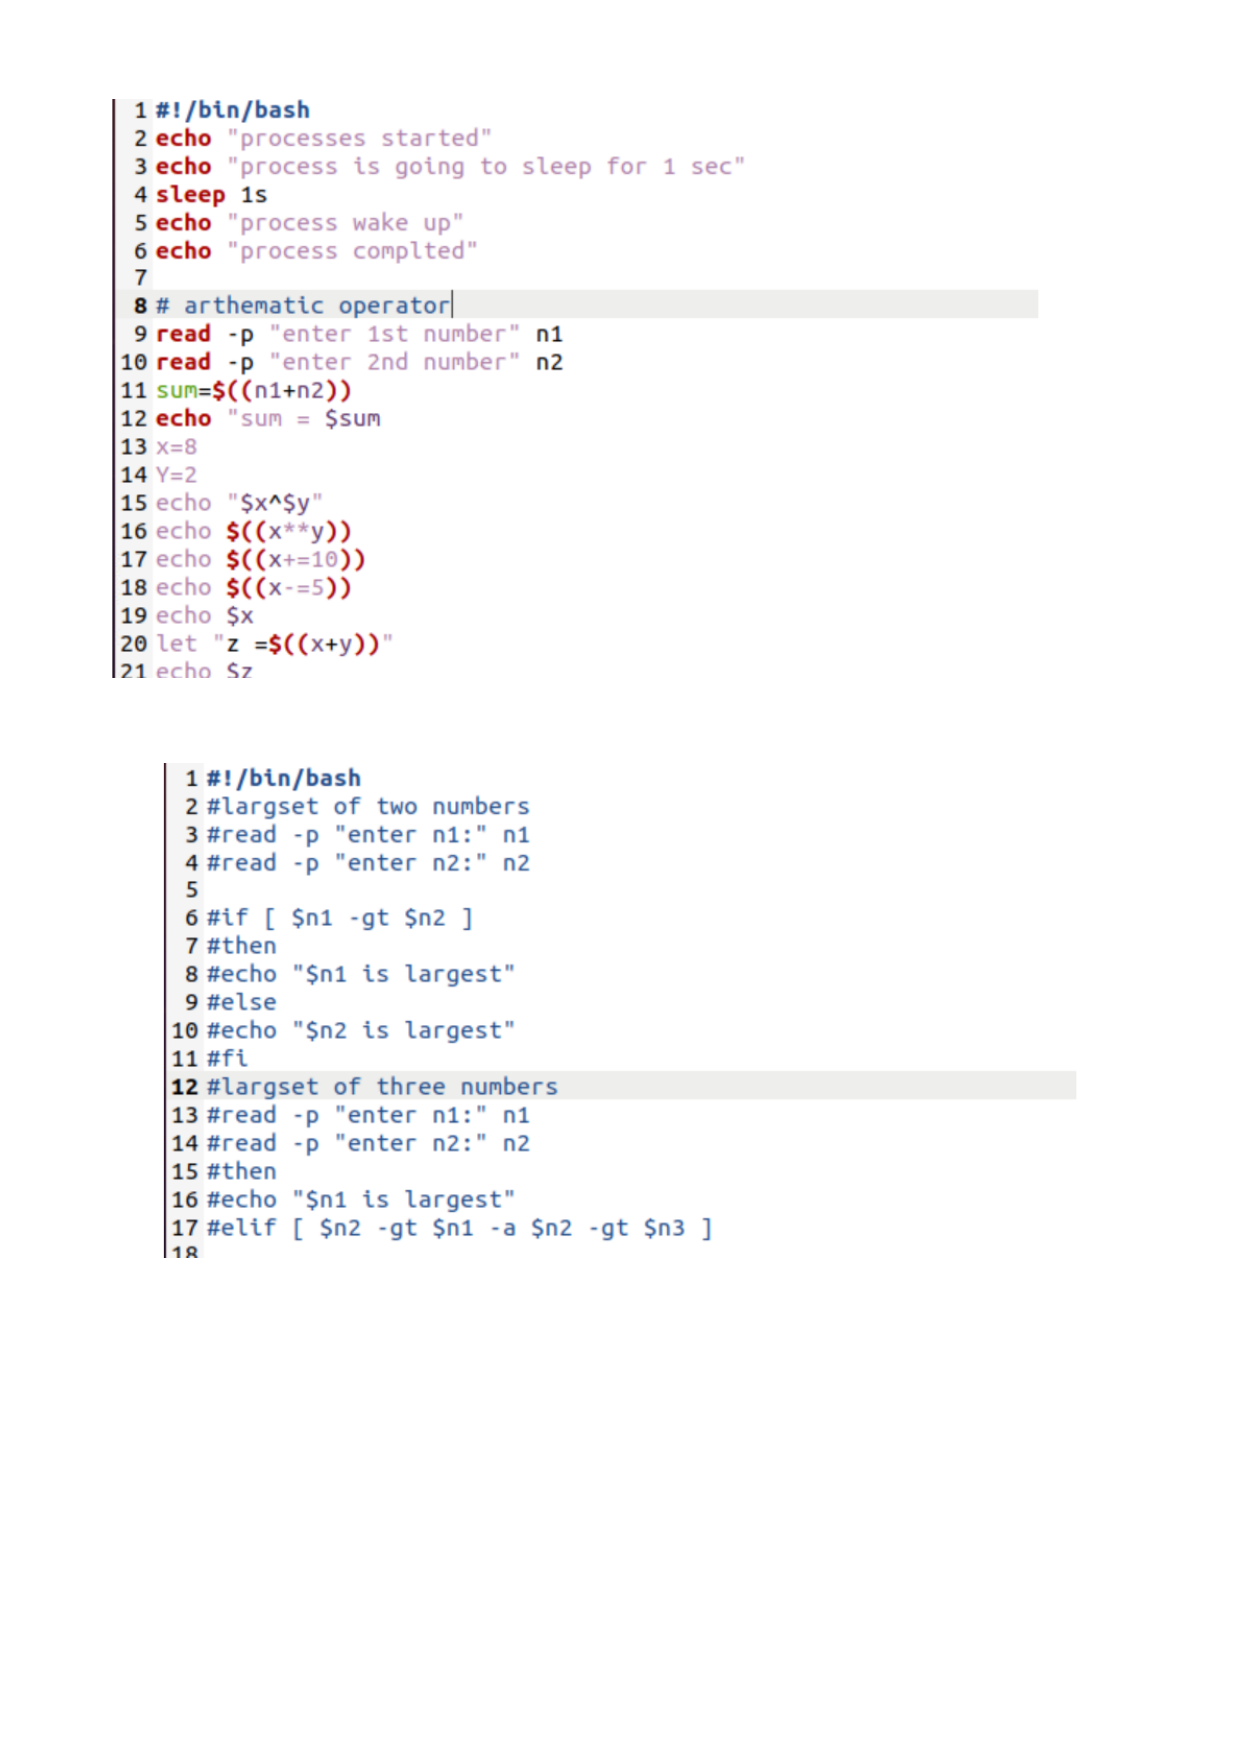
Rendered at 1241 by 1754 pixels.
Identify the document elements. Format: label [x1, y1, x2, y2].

picture [163, 763, 1077, 1258]
picture [112, 99, 1039, 678]
